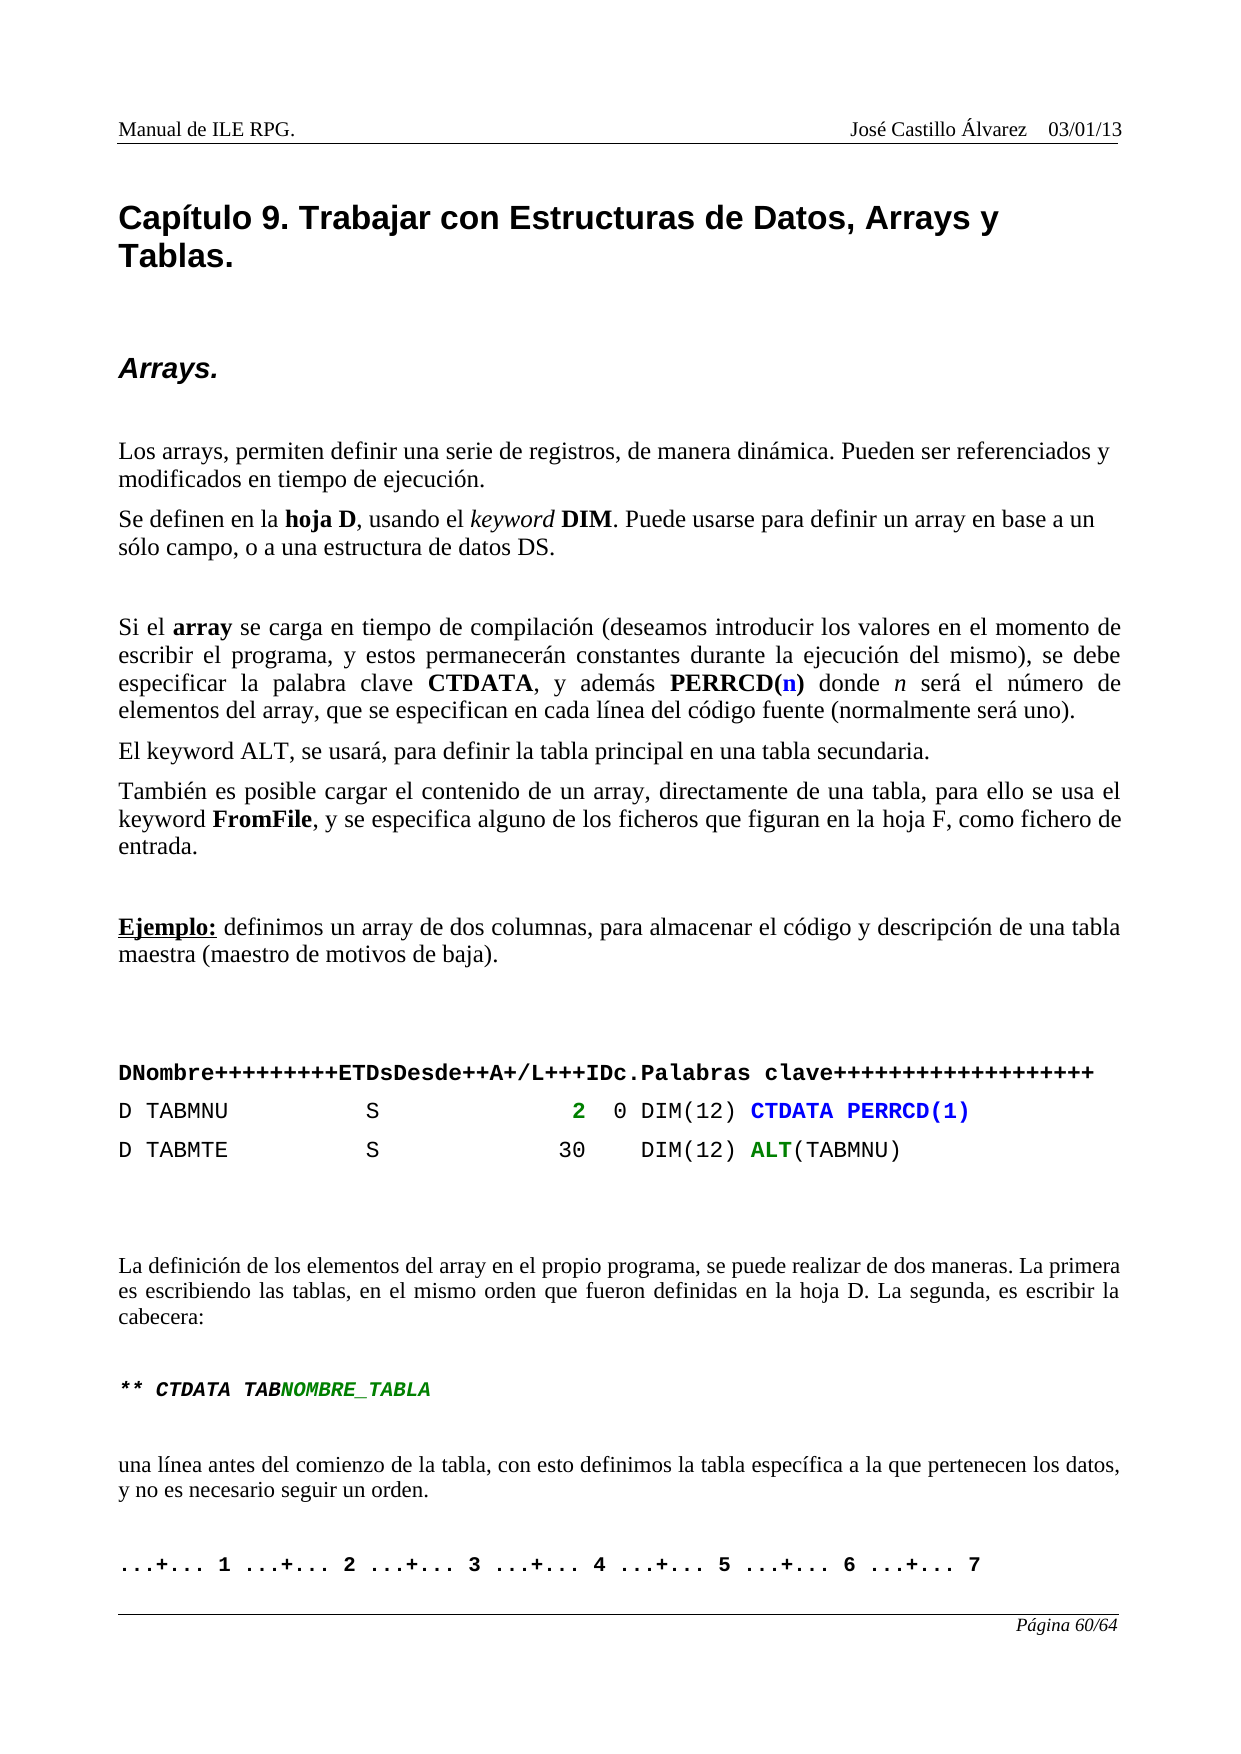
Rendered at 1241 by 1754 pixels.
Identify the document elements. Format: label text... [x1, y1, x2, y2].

subtitle Arrays. [118, 352, 1122, 385]
text También es posible cargar el contenido de un array, directamente de una tabla, para ello se usa el keyword FromFile, y se especifica alguno de los ficheros que figuran en la hoja F, como fichero de entrada. [118, 777, 1122, 860]
text Ejemplo: definimos un array de dos columnas, para almacenar el código y descripción de una tabla maestra (maestro de motivos de baja). [118, 913, 1122, 968]
text ** CTDATA TABNOMBRE_TABLA [118, 1379, 1122, 1403]
subtitle Capítulo 9. Trabajar con Estructuras de Datos, Arrays y Tablas. [118, 199, 1122, 274]
text D TABMNU S 2 0 DIM(12) CTDATA PERRCD(1) [118, 1099, 1122, 1126]
text Si el array se carga en tiempo de compilación (deseamos introducir los valores en el momento de escribir el programa, y estos permanecerán constantes durante la ejecución del mismo), se debe especificar la palabra clave CTDATA, y además PERRCD(n) donde n será el número de elementos del array, que se especifican en cada línea del código fuente (normalmente será uno). [118, 613, 1122, 724]
text una línea antes del comienzo de la tabla, con esto definimos la tabla específica a la que pertenecen los datos, y no es necesario seguir un orden. [118, 1452, 1122, 1503]
text Los arrays, permiten definir una serie de registros, de manera dinámica. Pueden ser referenciados y modificados en tiempo de ejecución. [118, 437, 1122, 493]
text DNombre+++++++++ETDsDesde++A+/L+++IDc.Palabras clave+++++++++++++++++++ [118, 1061, 1122, 1087]
text La definición de los elementos del array en el propio programa, se puede realizar de dos maneras. La primera es escribiendo las tablas, en el mismo orden que fueron definidas en la hoja D. La segunda, es escribir la cabecera: [118, 1253, 1122, 1329]
text Se definen en la hoja D, usando el keyword DIM. Puede usarse para definir un array en base a un sólo campo, o a una estructura de datos DS. [118, 505, 1122, 561]
text El keyword ALT, se usará, para definir la tabla principal en una tabla secundaria. [118, 737, 1122, 764]
text D TABMTE S 30 DIM(12) ALT(TABMNU) [118, 1138, 1122, 1164]
text ...+... 1 ...+... 2 ...+... 3 ...+... 4 ...+... 5 ...+... 6 ...+... 7 [118, 1553, 1122, 1577]
